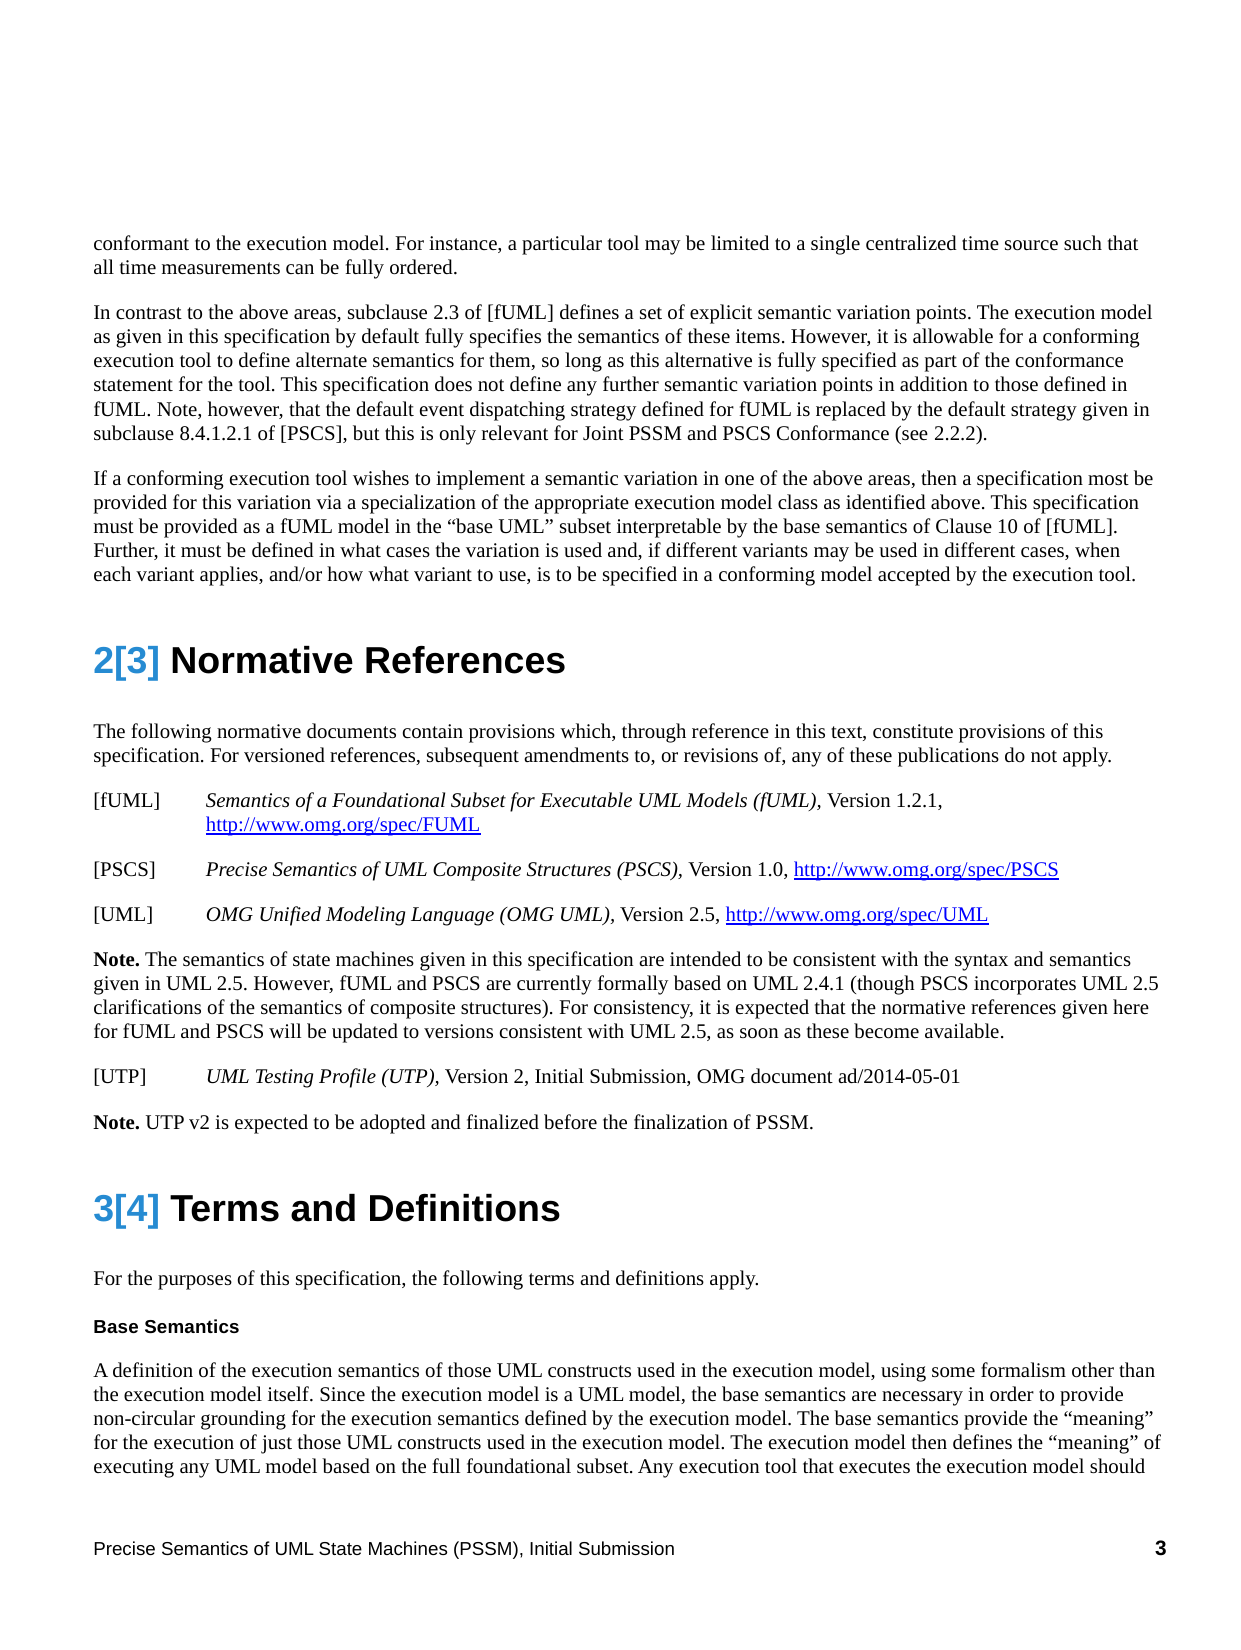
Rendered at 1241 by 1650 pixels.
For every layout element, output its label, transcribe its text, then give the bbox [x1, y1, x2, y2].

text In contrast to the above areas, subclause 2.3 of [fUML] defines a set of explicit semantic variation points. The execution model as given in this specification by default fully specifies the semantics of these items. However, it is allowable for a conforming execution tool to define alternate semantics for them, so long as this alternative is fully specified as part of the conformance statement for the tool. This specification does not define any further semantic variation points in addition to those defined in fUML. Note, however, that the default event dispatching strategy defined for fUML is replaced by the default strategy given in subclause 8.4.1.2.1 of [PSCS], but this is only relevant for Joint PSSM and PSCS Conformance (see 2.2.2). [93, 300, 1164, 444]
text Note. UTP v2 is expected to be adopted and finalized before the finalization of PSSM. [93, 1109, 1164, 1134]
text [PSCS] Precise Semantics of UML Composite Structures (PSCS), Version 1.0, http://www.omg.org/spec/PSCS [93, 857, 1164, 881]
text The following normative documents contain provisions which, through reference in this text, constitute provisions of this specification. For versioned references, subsequent amendments to, or revisions of, any of these publications do not apply. [93, 719, 1164, 767]
text [UML] OMG Unified Modeling Language (OMG UML), Version 2.5, http://www.omg.org/spec/UML [93, 902, 1164, 926]
text If a conforming execution tool wishes to implement a semantic variation in one of the above areas, then a specification most be provided for this variation via a specialization of the appropriate execution model class as identified above. This specification must be provided as a fUML model in the “base UML” subset interpretable by the base semantics of Clause 10 of [fUML]. Further, it must be defined in what cases the variation is used and, if different variants may be used in different cases, when each variant applies, and/or how what variant to use, is to be specified in a conforming model accepted by the execution tool. [93, 466, 1164, 586]
text [UTP] UML Testing Profile (UTP), Version 2, Initial Submission, OMG document ad/2014-05-01 [93, 1064, 1164, 1088]
subtitle Normative References [93, 638, 1164, 681]
subtitle Terms and Definitions [93, 1186, 1164, 1229]
text Note. The semantics of state machines given in this specification are intended to be consistent with the syntax and semantics given in UML 2.5. However, fUML and PSCS are currently formally based on UML 2.4.1 (though PSCS incorporates UML 2.5 clarifications of the semantics of composite structures). For consistency, it is expected that the normative references given here for fUML and PSCS will be updated to versions consistent with UML 2.5, as soon as these become available. [93, 947, 1164, 1043]
text A definition of the execution semantics of those UML constructs used in the execution model, using some formalism other than the execution model itself. Since the execution model is a UML model, the base semantics are necessary in order to provide non-circular grounding for the execution semantics defined by the execution model. The base semantics provide the “meaning” for the execution of just those UML constructs used in the execution model. The execution model then defines the “meaning” of executing any UML model based on the full foundational subset. Any execution tool that executes the execution model should [93, 1358, 1164, 1478]
text conformant to the execution model. For instance, a particular tool may be limited to a single centralized time source such that all time measurements can be fully ordered. [93, 231, 1164, 279]
subtitle Base Semantics [93, 1315, 1164, 1337]
text For the purposes of this specification, the following terms and definitions apply. [93, 1266, 1164, 1290]
text [fUML] Semantics of a Foundational Subset for Executable UML Models (fUML), Version 1.2.1, http://www.omg.org/spec/FUML [93, 788, 1164, 836]
